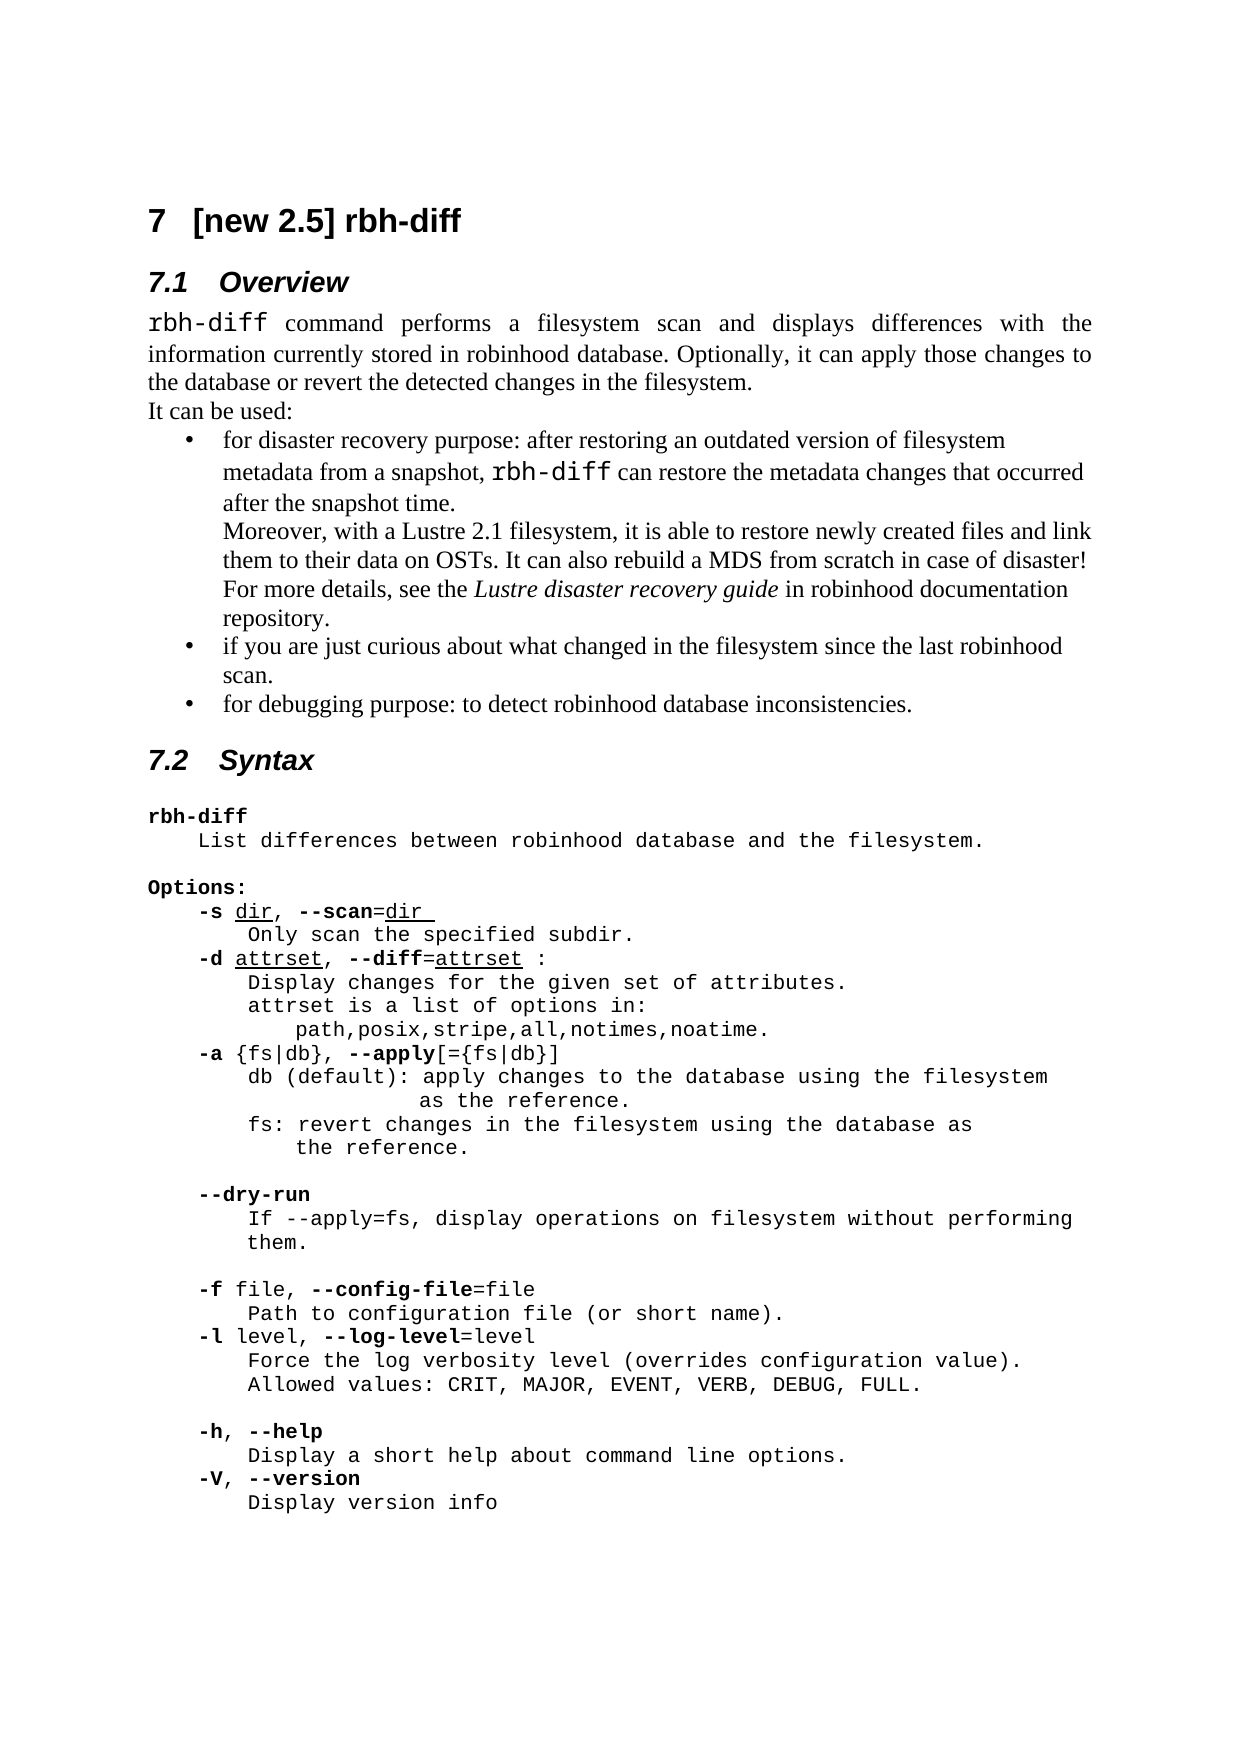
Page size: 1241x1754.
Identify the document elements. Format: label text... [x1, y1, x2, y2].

text -s dir, --scan=dir [148, 901, 1093, 924]
text If --apply=fs, display operations on filesystem without performing [148, 1208, 1093, 1232]
list for debugging purpose: to detect robinhood database inconsistencies. [185, 689, 1093, 718]
text List differences between robinhood database and the filesystem. [148, 830, 1093, 853]
text --dry-run [148, 1184, 1093, 1208]
text -h, --help [148, 1421, 1093, 1444]
text Display changes for the given set of attributes. [148, 972, 1093, 995]
text path,posix,stripe,all,notimes,noatime. [148, 1019, 1093, 1043]
subtitle Syntax [148, 743, 1093, 776]
text db (default): apply changes to the database using the filesystem as the reference. [148, 1066, 1093, 1113]
list if you are just curious about what changed in the filesystem since the last robinhood scan. [185, 631, 1093, 689]
text them. [148, 1232, 1093, 1255]
text rbh-diff command performs a filesystem scan and displays differences with the information currently stored in robinhood database. Optionally, it can apply those changes to the database or revert the detected changes in the filesystem. [148, 304, 1093, 396]
text Force the log verbosity level (overrides configuration value). [148, 1350, 1093, 1374]
text Options: [148, 877, 1093, 901]
text Display version info [148, 1492, 1093, 1516]
text -V, --version [148, 1468, 1093, 1492]
text Only scan the specified subdir. [148, 924, 1093, 948]
text Allowed values: CRIT, MAJOR, EVENT, VERB, DEBUG, FULL. [148, 1374, 1093, 1397]
subtitle Overview [148, 265, 1093, 298]
list for disaster recovery purpose: after restoring an outdated version of filesystem metadata from a snapshot, rbh-diff can restore the metadata changes that occurred after the snapshot time. Moreover, with a Lustre 2.1 filesystem, it is able to restore newly created files and link them to their data on OSTs. It can also rebuild a MDS from scratch in case of disaster! For more details, see the Lustre disaster recovery guide in robinhood documentation repository. [185, 425, 1093, 631]
text Display a short help about command line options. [148, 1444, 1093, 1468]
text fs: revert changes in the filesystem using the database as the reference. [148, 1113, 1093, 1161]
text It can be used: [148, 396, 1093, 425]
text -a {fs|db}, --apply[={fs|db}] [148, 1043, 1093, 1066]
text -f file, --config-file=file [148, 1279, 1093, 1303]
text Path to configuration file (or short name). [148, 1303, 1093, 1326]
subtitle [new 2.5] rbh-diff [148, 201, 1093, 240]
text rbh-diff [148, 806, 1093, 830]
text -d attrset, --diff=attrset : [148, 948, 1093, 972]
text -l level, --log-level=level [148, 1326, 1093, 1350]
text attrset is a list of options in: [148, 995, 1093, 1019]
